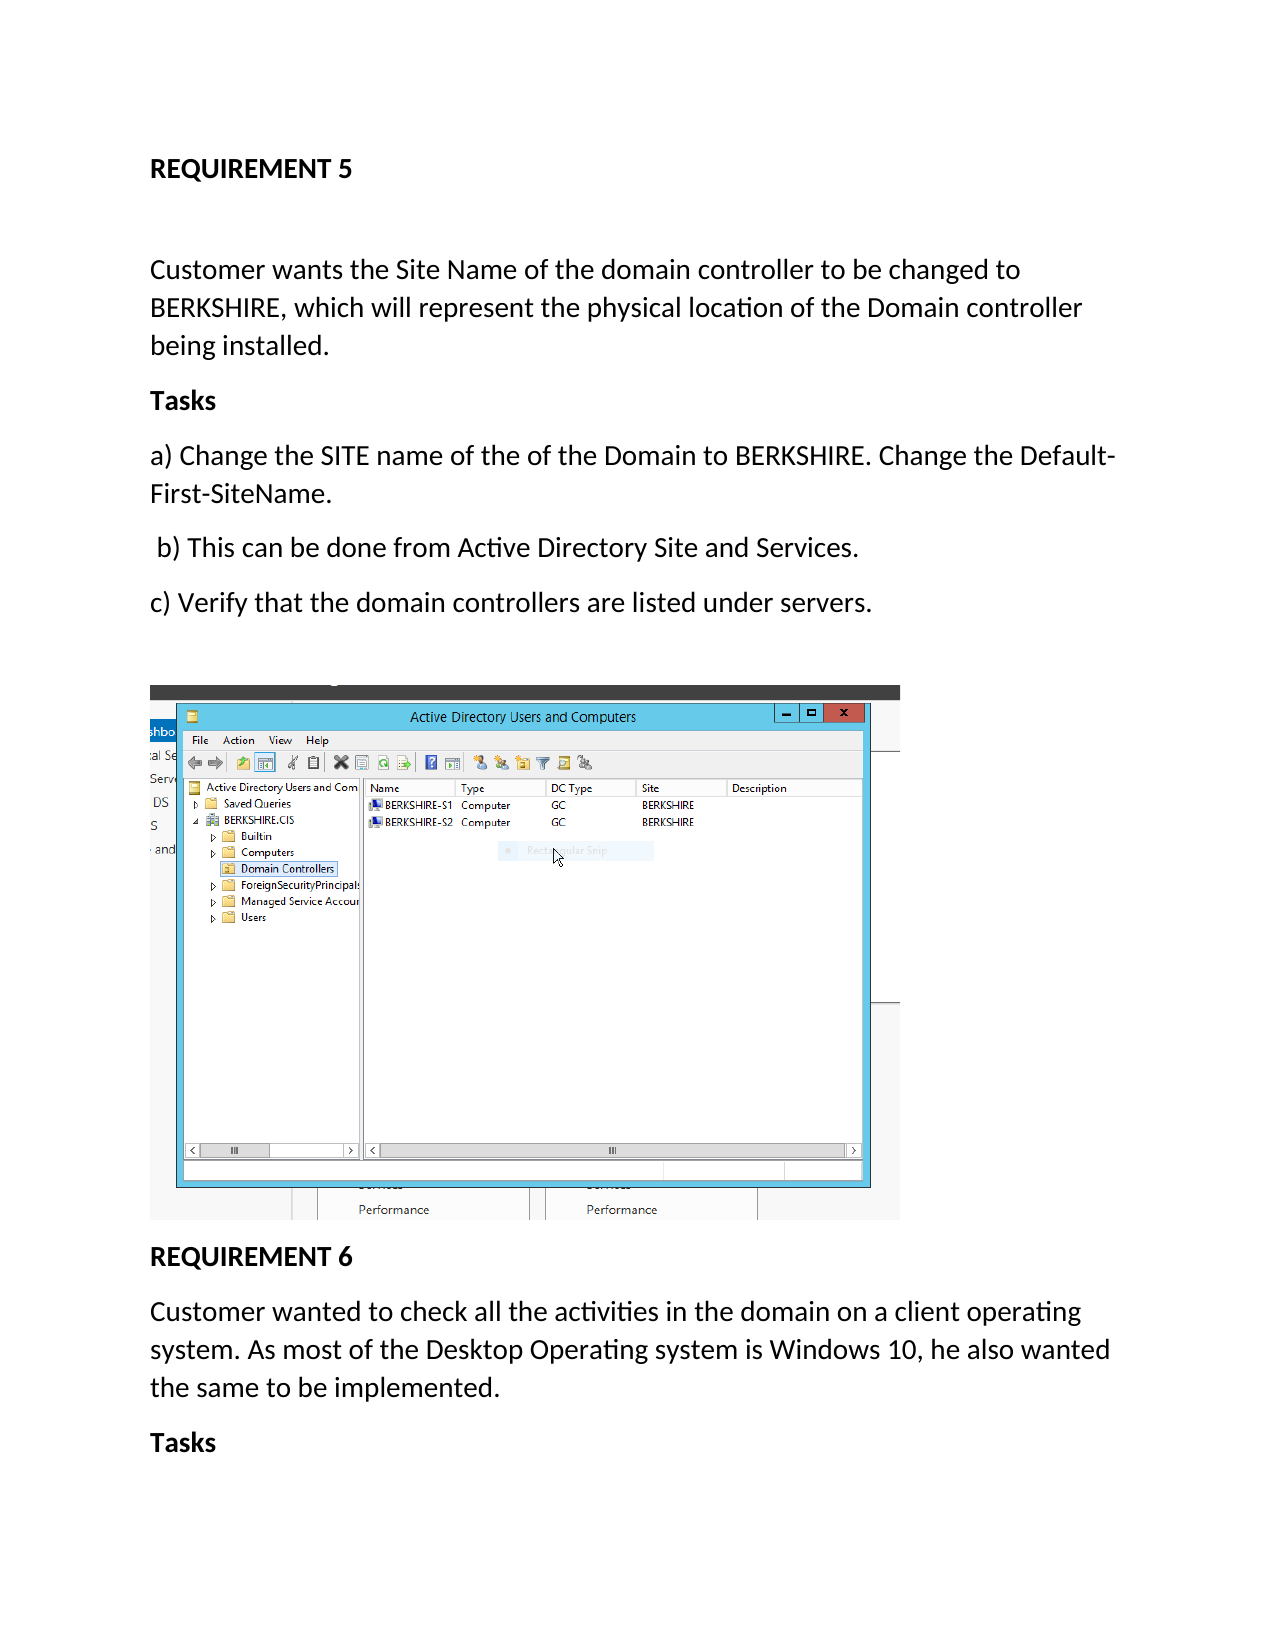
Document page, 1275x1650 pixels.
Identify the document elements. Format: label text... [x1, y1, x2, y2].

text Customer wanted to check all the activities in the domain on a client operating system. As most of the Desktop Operating system is Windows 10, he also wanted the same to be implemented. [150, 1293, 1125, 1404]
text Tasks [150, 382, 1125, 418]
picture [150, 685, 901, 1220]
text REQUIREMENT 5 [150, 150, 1125, 186]
text Customer wants the Site Name of the domain controller to be changed to BERKSHIRE, which will represent the physical location of the Domain controller being installed. [150, 251, 1125, 363]
text a) Change the SITE name of the of the Domain to BERKSHIRE. Change the Default-First-SiteName. [150, 437, 1125, 510]
text Tasks [150, 1424, 1125, 1459]
text c) Verify that the domain controllers are listed under servers. [150, 584, 1125, 620]
text REQUIREMENT 6 [150, 1238, 1125, 1274]
text b) This can be done from Active Directory Site and Services. [150, 529, 1125, 565]
